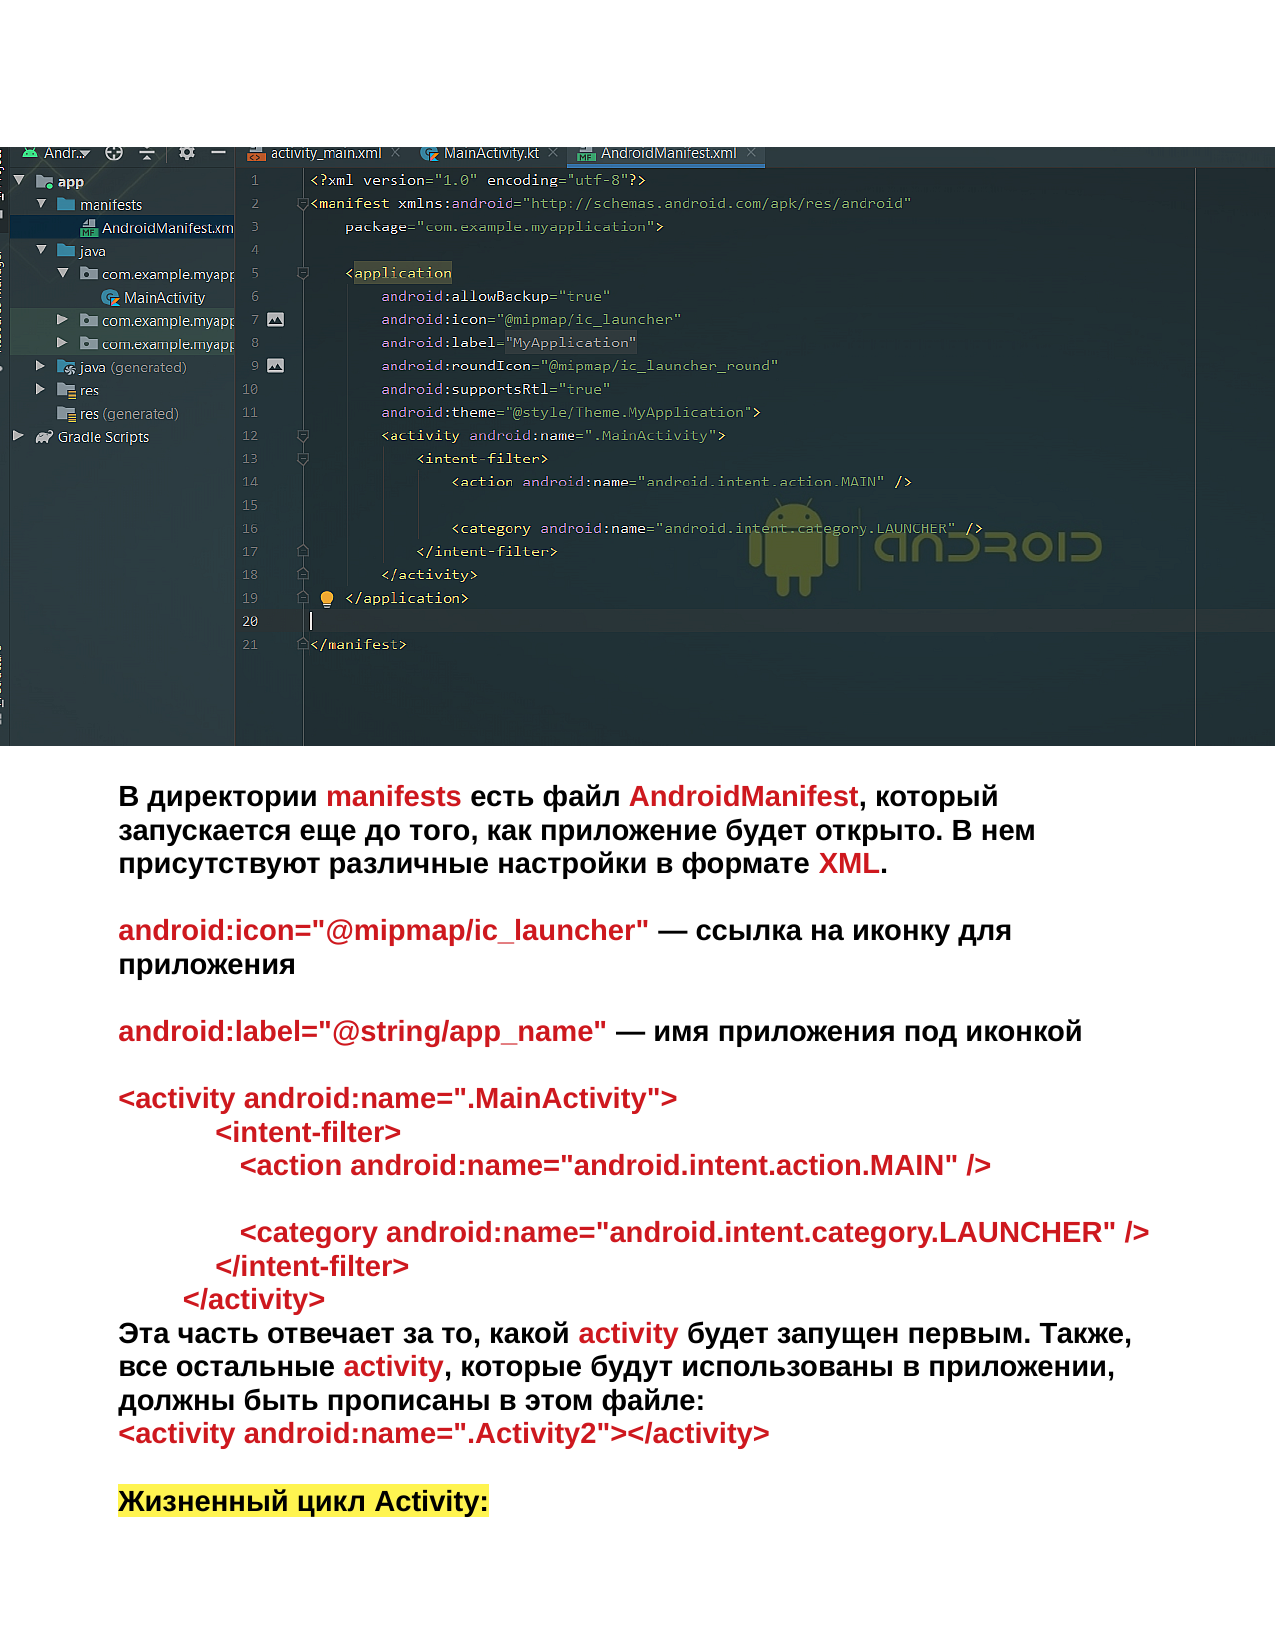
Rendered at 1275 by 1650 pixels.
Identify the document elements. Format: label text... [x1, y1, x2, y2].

text <activity android:name=".MainActivity"> [118, 1081, 1157, 1114]
text Эта часть отвечает за то, какой activity будет запущен первым. Также, все остальные activity, которые будут использованы в приложении, должны быть прописаны в этом файле: [118, 1316, 1157, 1416]
text <intent-filter> [118, 1114, 1157, 1148]
text <action android:name="android.intent.action.MAIN" /> [118, 1148, 1157, 1182]
text Жизненный цикл Activity: [118, 1483, 1157, 1517]
text </activity> [118, 1282, 1157, 1316]
text <activity android:name=".Activity2"></activity> [118, 1416, 1157, 1450]
text <category android:name="android.intent.category.LAUNCHER" /> [118, 1215, 1157, 1249]
text В директории manifests есть файл AndroidManifest, который запускается еще до того, как приложение будет открыто. В нем присутствуют различные настройки в формате XML. [118, 779, 1157, 880]
text </intent-filter> [118, 1249, 1157, 1282]
text android:icon="@mipmap/ic_launcher" — ссылка на иконку для приложения [118, 913, 1157, 980]
text android:label="@string/app_name" — имя приложения под иконкой [118, 1014, 1157, 1047]
picture [0, 147, 219, 746]
